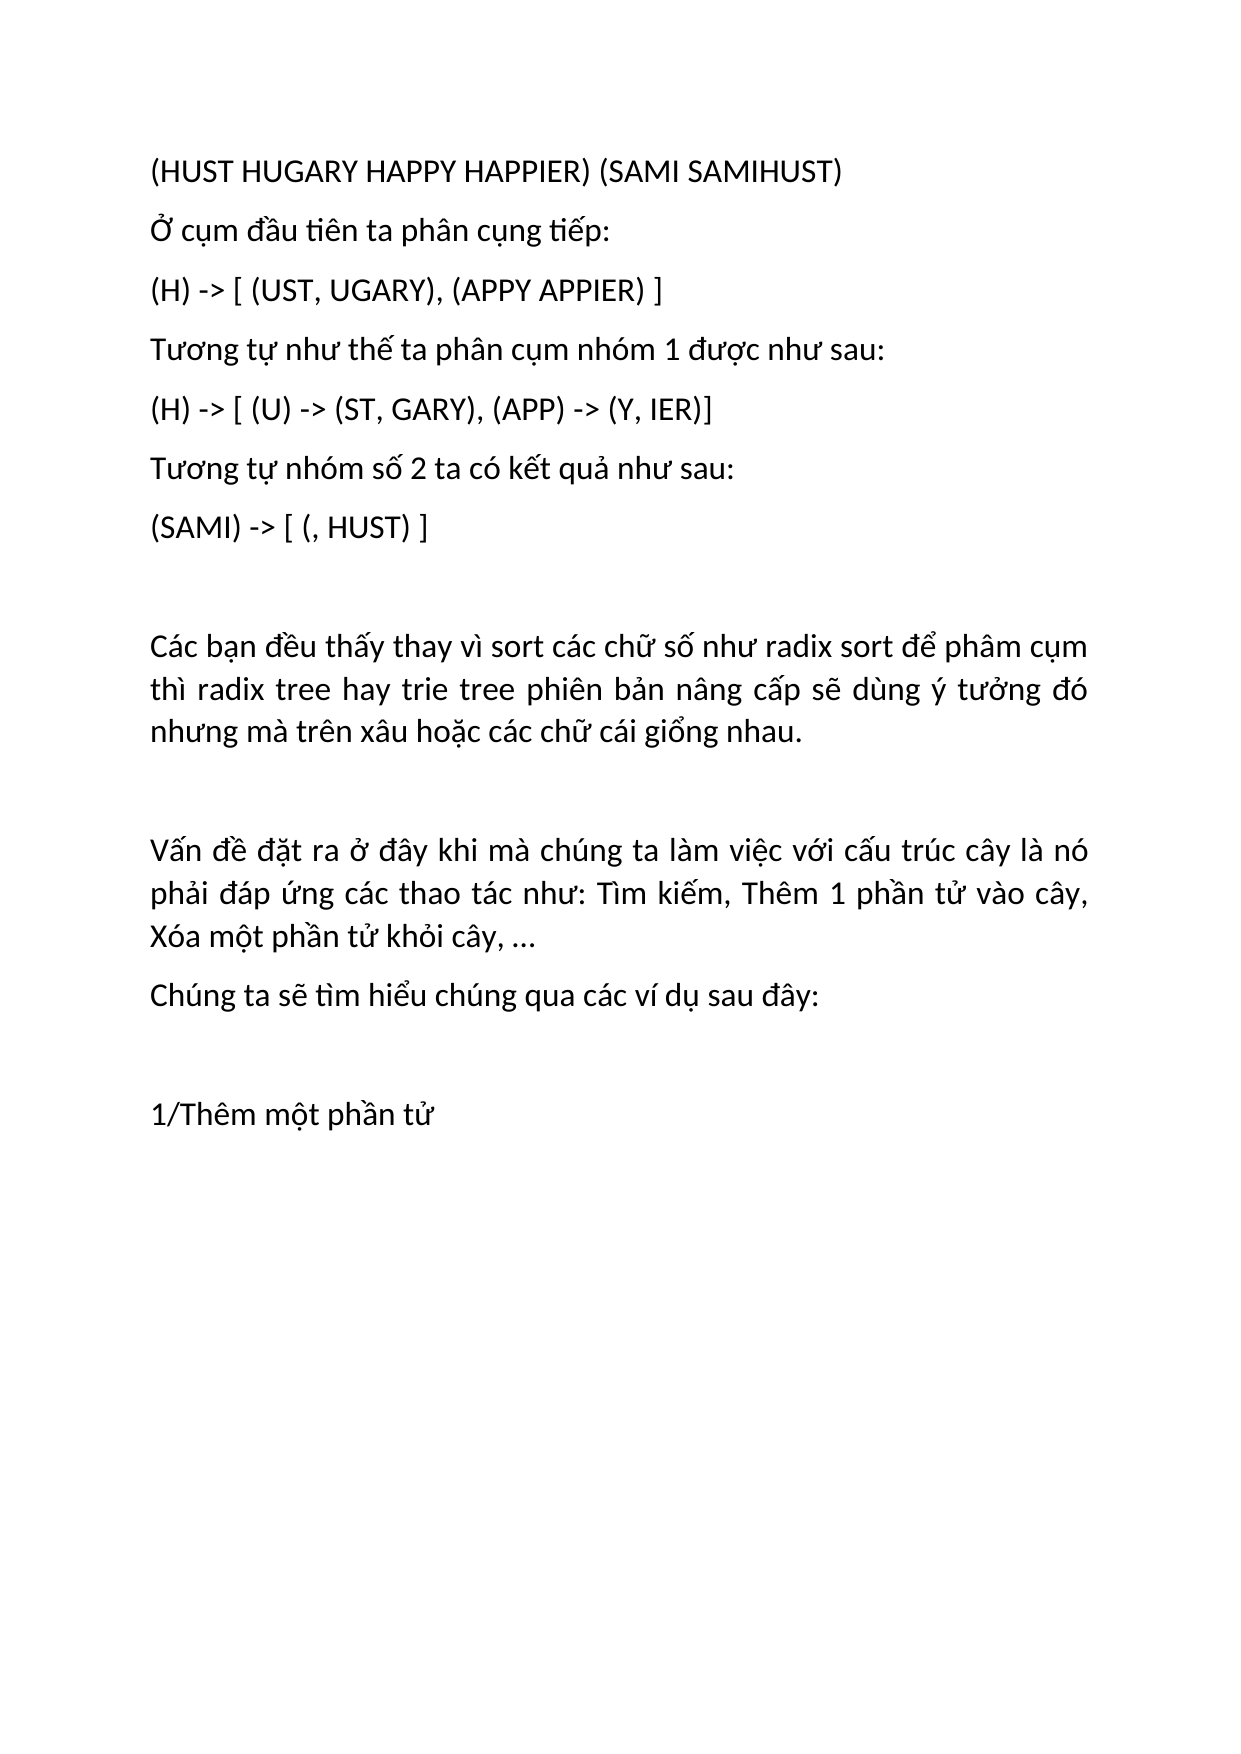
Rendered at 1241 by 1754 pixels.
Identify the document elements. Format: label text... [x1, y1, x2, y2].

text Chúng ta sẽ tìm hiểu chúng qua các ví dụ sau đây: [150, 974, 1090, 1015]
text (HUST HUGARY HAPPY HAPPIER) (SAMI SAMIHUST) [150, 150, 1090, 191]
text Ở cụm đầu tiên ta phân cụng tiếp: [150, 209, 1090, 250]
text (H) -> [ (U) -> (ST, GARY), (APP) -> (Y, IER)] [150, 387, 1090, 428]
text (H) -> [ (UST, UGARY), (APPY APPIER) ] [150, 269, 1090, 309]
text 1/Thêm một phần tử [150, 1093, 1090, 1133]
text Các bạn đều thấy thay vì sort các chữ số như radix sort để phâm cụm thì radix tree hay trie tree phiên bản nâng cấp sẽ dùng ý tưởng đó nhưng mà trên xâu hoặc các chữ cái giổng nhau. [150, 625, 1090, 751]
text Tương tự nhóm số 2 ta có kết quả như sau: [150, 447, 1090, 488]
text Tương tự như thế ta phân cụm nhóm 1 được như sau: [150, 328, 1090, 369]
text Vấn đề đặt ra ở đây khi mà chúng ta làm việc với cấu trúc cây là nó phải đáp ứng các thao tác như: Tìm kiếm, Thêm 1 phần tử vào cây, Xóa một phần tử khỏi cây, … [150, 829, 1090, 955]
text (SAMI) -> [ (, HUST) ] [150, 506, 1090, 547]
